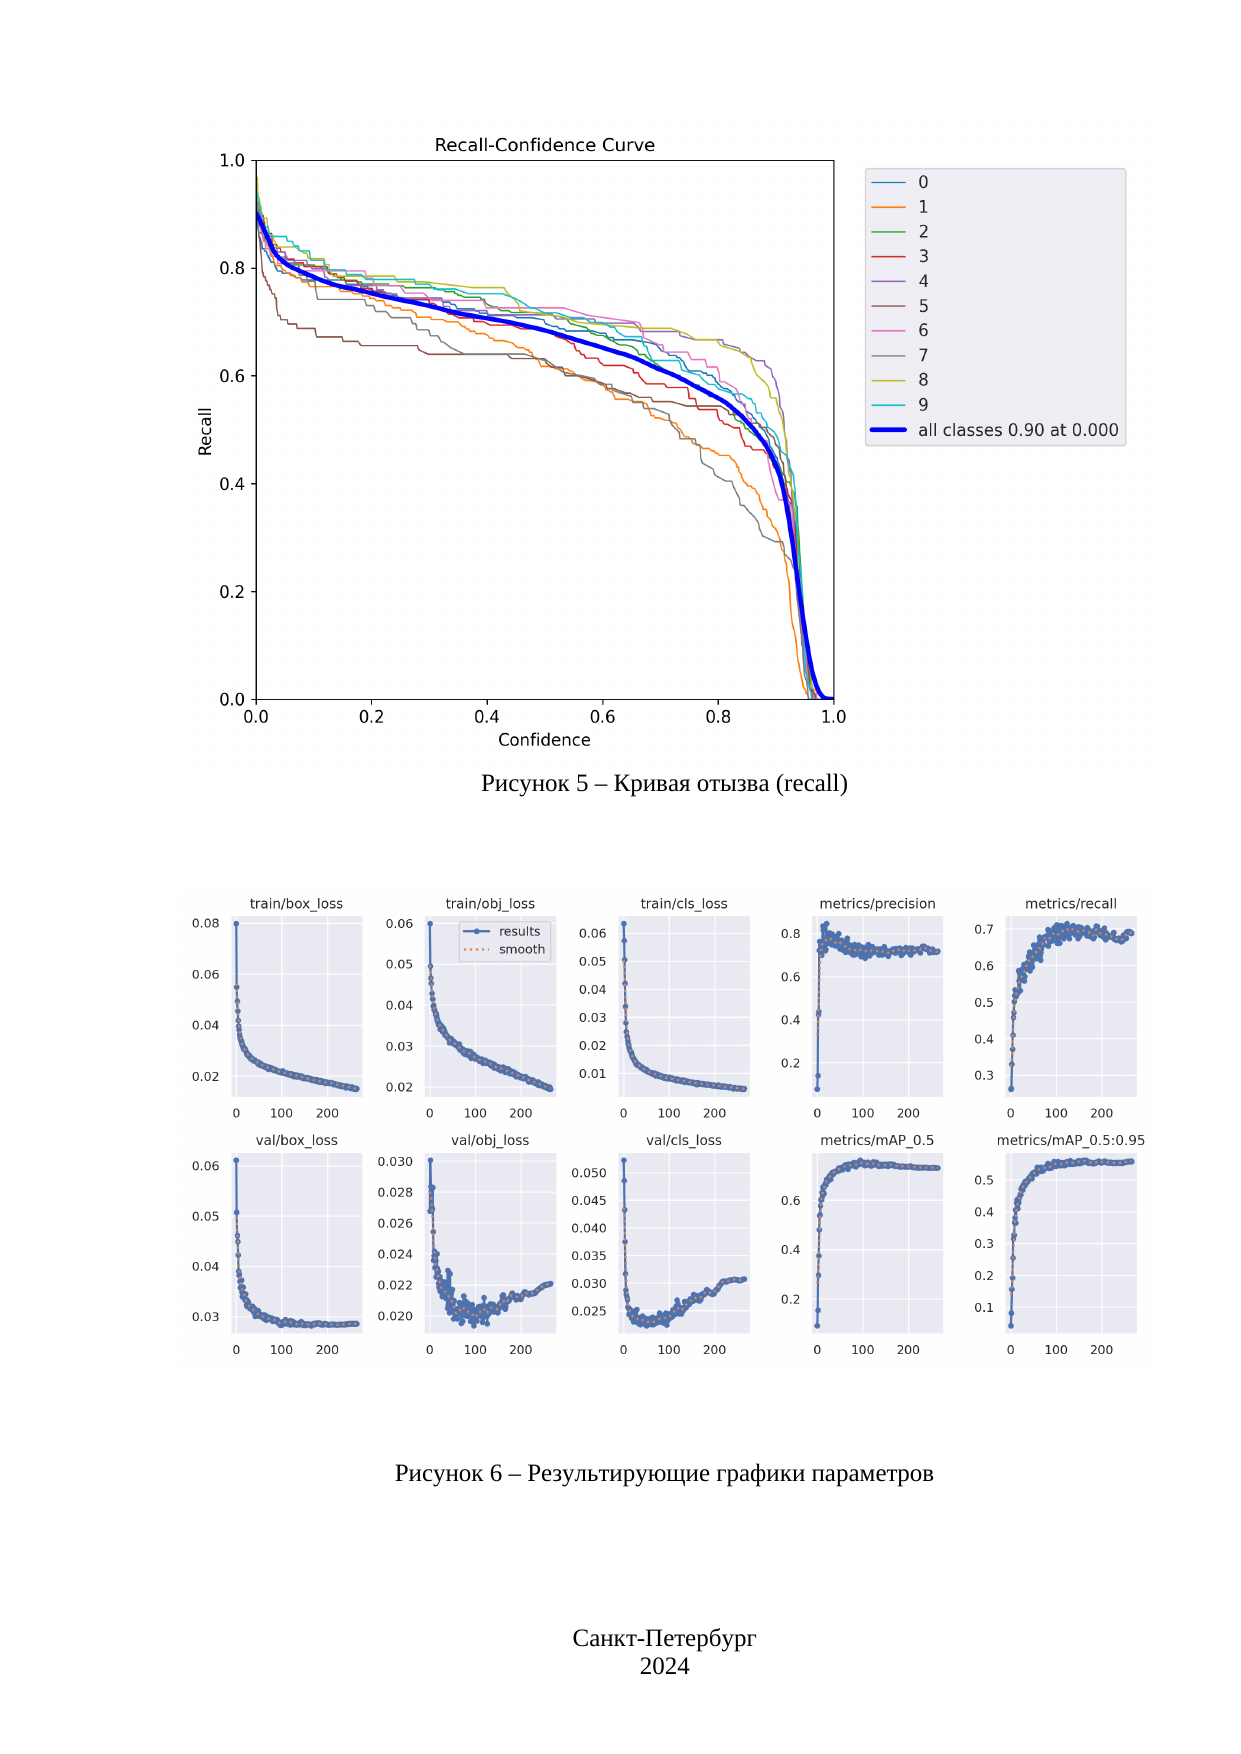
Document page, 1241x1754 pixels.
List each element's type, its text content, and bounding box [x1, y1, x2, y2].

picture [177, 883, 1152, 1371]
text Рисунок 5 – Кривая отызва (recall) [177, 768, 1152, 796]
picture [177, 118, 1152, 768]
text Рисунок 6 – Результирующие графики параметров [177, 1458, 1152, 1487]
